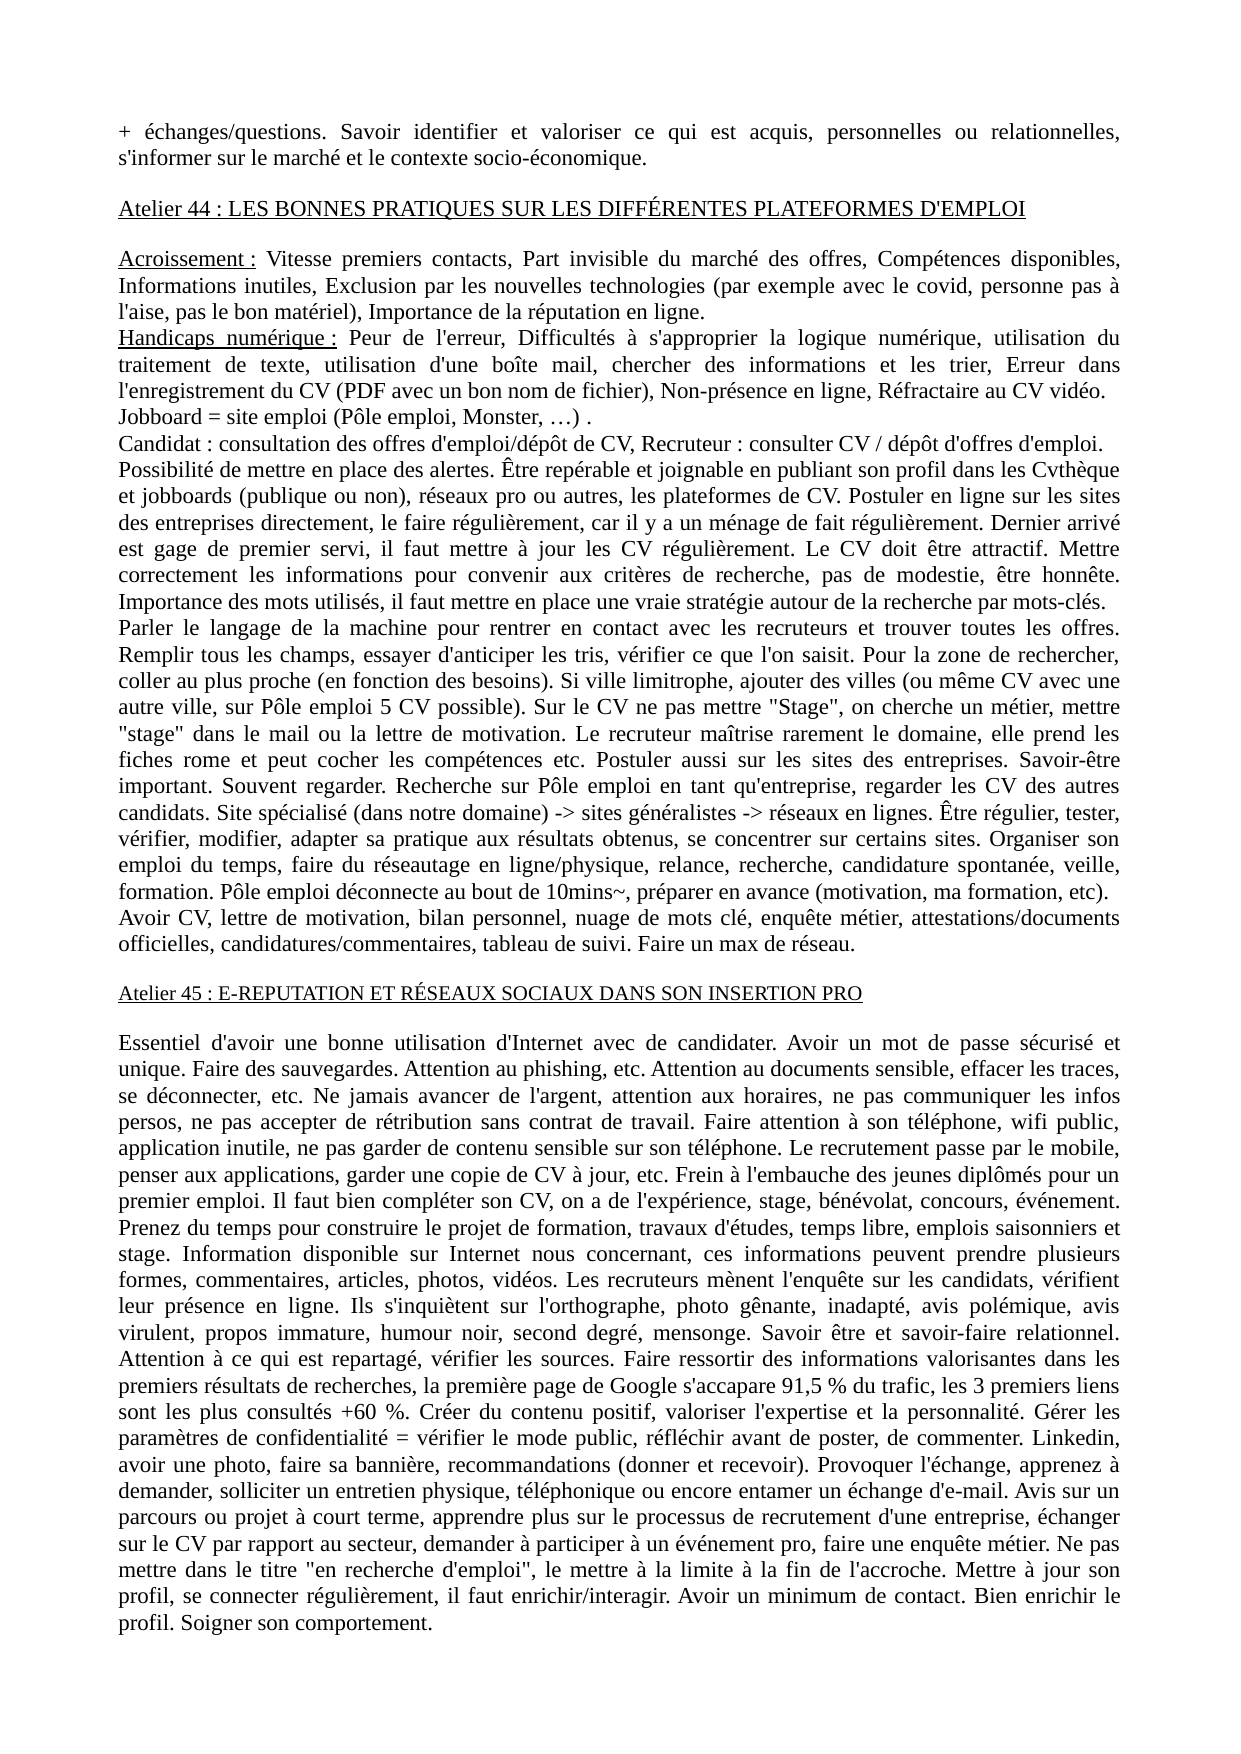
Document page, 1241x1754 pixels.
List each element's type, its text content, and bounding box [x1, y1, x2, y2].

text Avoir CV, lettre de motivation, bilan personnel, nuage de mots clé, enquête métier, attestations/documents officielles, candidatures/commentaires, tableau de suivi. Faire un max de réseau. [118, 904, 1122, 957]
text + échanges/questions. Savoir identifier et valoriser ce qui est acquis, personnelles ou relationnelles, s'informer sur le marché et le contexte socio-économique. [118, 118, 1122, 171]
text Atelier 45 : E-REPUTATION ET RÉSEAUX SOCIAUX DANS SON INSERTION PRO [118, 981, 1122, 1005]
text Essentiel d'avoir une bonne utilisation d'Internet avec de candidater. Avoir un mot de passe sécurisé et unique. Faire des sauvegardes. Attention au phishing, etc. Attention au documents sensible, effacer les traces, se déconnecter, etc. Ne jamais avancer de l'argent, attention aux horaires, ne pas communiquer les infos persos, ne pas accepter de rétribution sans contrat de travail. Faire attention à son téléphone, wifi public, application inutile, ne pas garder de contenu sensible sur son téléphone. Le recrutement passe par le mobile, penser aux applications, garder une copie de CV à jour, etc. Frein à l'embauche des jeunes diplômés pour un premier emploi. Il faut bien compléter son CV, on a de l'expérience, stage, bénévolat, concours, événement. Prenez du temps pour construire le projet de formation, travaux d'études, temps libre, emplois saisonniers et stage. Information disponible sur Internet nous concernant, ces informations peuvent prendre plusieurs formes, commentaires, articles, photos, vidéos. Les recruteurs mènent l'enquête sur les candidats, vérifient leur présence en ligne. Ils s'inquiètent sur l'orthographe, photo gênante, inadapté, avis polémique, avis virulent, propos immature, humour noir, second degré, mensonge. Savoir être et savoir-faire relationnel. Attention à ce qui est repartagé, vérifier les sources. Faire ressortir des informations valorisantes dans les premiers résultats de recherches, la première page de Google s'accapare 91,5 % du trafic, les 3 premiers liens sont les plus consultés +60 %. Créer du contenu positif, valoriser l'expertise et la personnalité. Gérer les paramètres de confidentialité = vérifier le mode public, réfléchir avant de poster, de commenter. Linkedin, avoir une photo, faire sa bannière, recommandations (donner et recevoir). Provoquer l'échange, apprenez à demander, solliciter un entretien physique, téléphonique ou encore entamer un échange d'e-mail. Avis sur un parcours ou projet à court terme, apprendre plus sur le processus de recrutement d'une entreprise, échanger sur le CV par rapport au secteur, demander à participer à un événement pro, faire une enquête métier. Ne pas mettre dans le titre "en recherche d'emploi", le mettre à la limite à la fin de l'accroche. Mettre à jour son profil, se connecter régulièrement, il faut enrichir/interagir. Avoir un minimum de contact. Bien enrichir le profil. Soigner son comportement. [118, 1029, 1122, 1635]
text Candidat : consultation des offres d'emploi/dépôt de CV, Recruteur : consulter CV / dépôt d'offres d'emploi. [118, 430, 1122, 456]
text Possibilité de mettre en place des alertes. Être repérable et joignable en publiant son profil dans les Cvthèque et jobboards (publique ou non), réseaux pro ou autres, les plateformes de CV. Postuler en ligne sur les sites des entreprises directement, le faire régulièrement, car il y a un ménage de fait régulièrement. Dernier arrivé est gage de premier servi, il faut mettre à jour les CV régulièrement. Le CV doit être attractif. Mettre correctement les informations pour convenir aux critères de recherche, pas de modestie, être honnête. Importance des mots utilisés, il faut mettre en place une vraie stratégie autour de la recherche par mots-clés. [118, 456, 1122, 614]
text Jobboard = site emploi (Pôle emploi, Monster, …) . [118, 403, 1122, 430]
text Atelier 44 : LES BONNES PRATIQUES SUR LES DIFFÉRENTES PLATEFORMES D'EMPLOI [118, 195, 1122, 221]
text Handicaps numérique : Peur de l'erreur, Difficultés à s'approprier la logique numérique, utilisation du traitement de texte, utilisation d'une boîte mail, chercher des informations et les trier, Erreur dans l'enregistrement du CV (PDF avec un bon nom de fichier), Non-présence en ligne, Réfractaire au CV vidéo. [118, 324, 1122, 403]
text Acroissement : Vitesse premiers contacts, Part invisible du marché des offres, Compétences disponibles, Informations inutiles, Exclusion par les nouvelles technologies (par exemple avec le covid, personne pas à l'aise, pas le bon matériel), Importance de la réputation en ligne. [118, 245, 1122, 324]
text Parler le langage de la machine pour rentrer en contact avec les recruteurs et trouver toutes les offres. Remplir tous les champs, essayer d'anticiper les tris, vérifier ce que l'on saisit. Pour la zone de rechercher, coller au plus proche (en fonction des besoins). Si ville limitrophe, ajouter des villes (ou même CV avec une autre ville, sur Pôle emploi 5 CV possible). Sur le CV ne pas mettre "Stage", on cherche un métier, mettre "stage" dans le mail ou la lettre de motivation. Le recruteur maîtrise rarement le domaine, elle prend les fiches rome et peut cocher les compétences etc. Postuler aussi sur les sites des entreprises. Savoir-être important. Souvent regarder. Recherche sur Pôle emploi en tant qu'entreprise, regarder les CV des autres candidats. Site spécialisé (dans notre domaine) -> sites généralistes -> réseaux en lignes. Être régulier, tester, vérifier, modifier, adapter sa pratique aux résultats obtenus, se concentrer sur certains sites. Organiser son emploi du temps, faire du réseautage en ligne/physique, relance, recherche, candidature spontanée, veille, formation. Pôle emploi déconnecte au bout de 10mins~, préparer en avance (motivation, ma formation, etc). [118, 614, 1122, 904]
